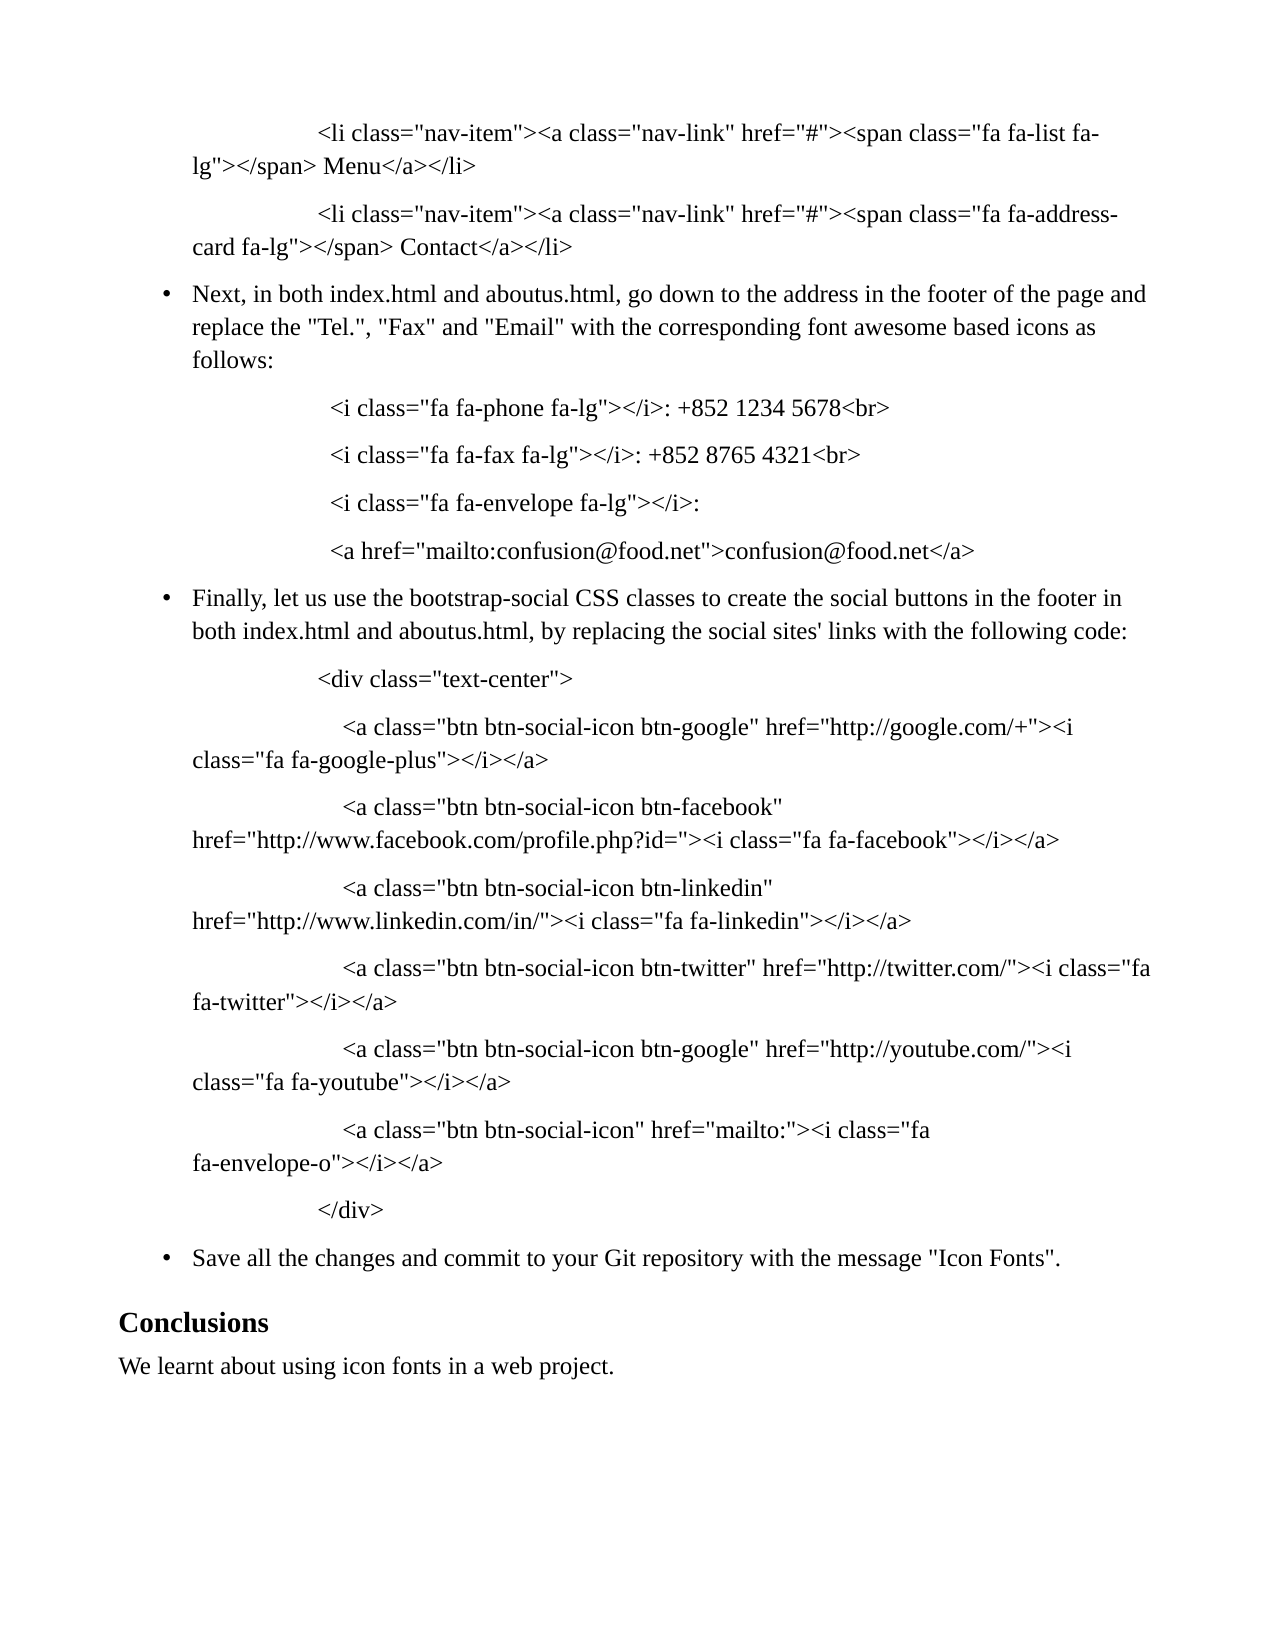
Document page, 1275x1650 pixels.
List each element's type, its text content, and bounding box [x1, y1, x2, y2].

text <a class="btn btn-social-icon btn-facebook" href="http://www.facebook.com/profile.php?id="><i class="fa fa-facebook"></i></a> [192, 792, 1157, 854]
text <a class="btn btn-social-icon btn-google" href="http://google.com/+"><i class="fa fa-google-plus"></i></a> [192, 712, 1157, 773]
list Save all the changes and commit to your Git repository with the message "Icon Fonts". [162, 1243, 1157, 1272]
text <i class="fa fa-fax fa-lg"></i>: +852 8765 4321<br> [192, 441, 1157, 469]
text <li class="nav-item"><a class="nav-link" href="#"><span class="fa fa-list fa-lg"></span> Menu</a></li> [192, 118, 1157, 180]
text <li class="nav-item"><a class="nav-link" href="#"><span class="fa fa-address-card fa-lg"></span> Contact</a></li> [192, 199, 1157, 261]
text </div> [192, 1195, 1157, 1224]
subtitle Conclusions [118, 1305, 1157, 1339]
text We learnt about using icon fonts in a web project. [118, 1351, 1157, 1380]
text <i class="fa fa-envelope fa-lg"></i>: [192, 488, 1157, 517]
list Next, in both index.html and aboutus.html, go down to the address in the footer of the page and replace the "Tel.", "Fax" and "Email" with the corresponding font awesome based icons as follows: [162, 279, 1157, 374]
text <i class="fa fa-phone fa-lg"></i>: +852 1234 5678<br> [192, 393, 1157, 422]
text <a class="btn btn-social-icon btn-google" href="http://youtube.com/"><i class="fa fa-youtube"></i></a> [192, 1034, 1157, 1096]
text <a href="mailto:confusion@food.net">confusion@food.net</a> [192, 536, 1157, 564]
text <a class="btn btn-social-icon btn-linkedin" href="http://www.linkedin.com/in/"><i class="fa fa-linkedin"></i></a> [192, 873, 1157, 935]
list Finally, let us use the bootstrap-social CSS classes to create the social buttons in the footer in both index.html and aboutus.html, by replacing the social sites' links with the following code: [162, 583, 1157, 645]
text <a class="btn btn-social-icon btn-twitter" href="http://twitter.com/"><i class="fa fa-twitter"></i></a> [192, 953, 1157, 1015]
text <div class="text-center"> [192, 664, 1157, 693]
text <a class="btn btn-social-icon" href="mailto:"><i class="fa fa-envelope-o"></i></a> [192, 1115, 1157, 1177]
